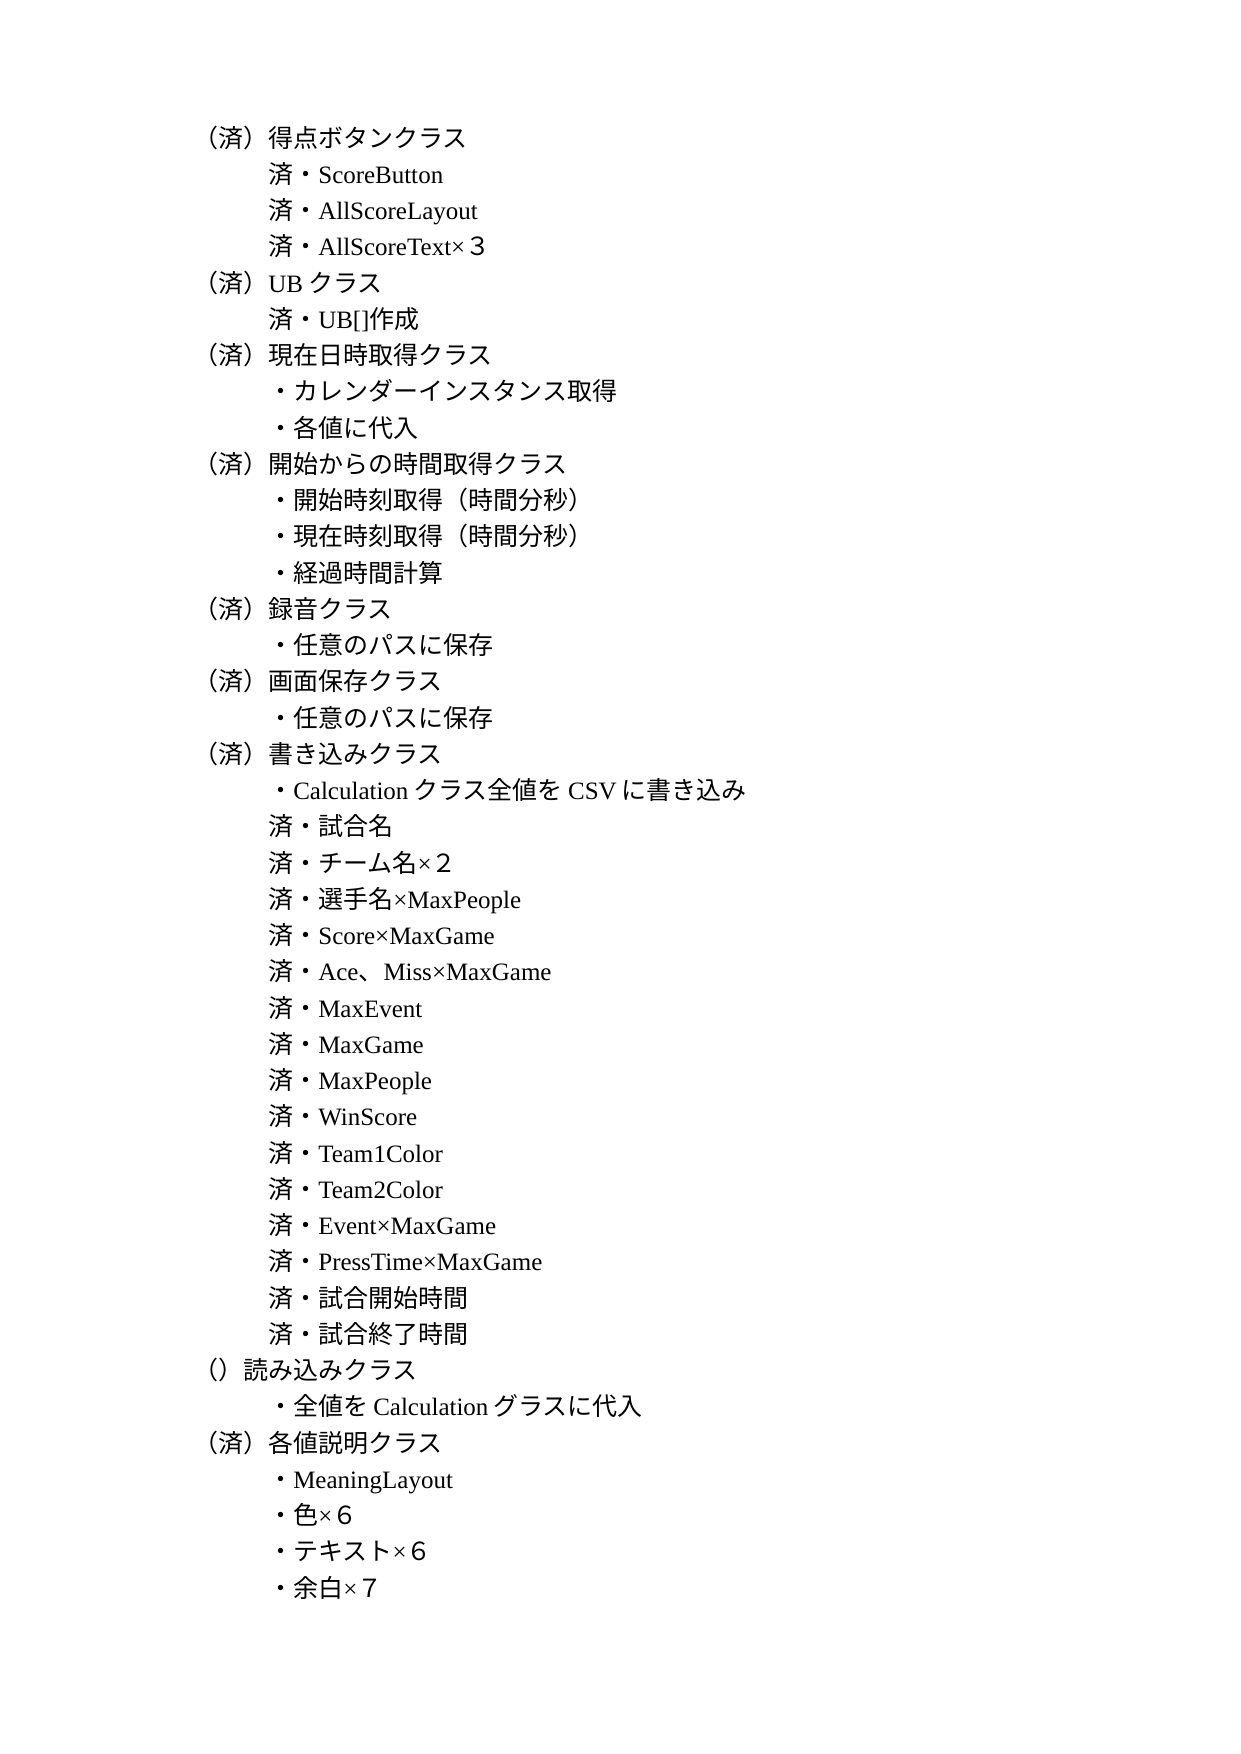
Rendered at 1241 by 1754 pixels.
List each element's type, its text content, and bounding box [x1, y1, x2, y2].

text 済・試合開始時間 [118, 1278, 1122, 1314]
text ・経過時間計算 [118, 553, 1122, 589]
text ・余白×７ [118, 1568, 1122, 1604]
text ・Calculationクラス全値をCSVに書き込み [118, 771, 1122, 807]
text 済・Team2Color [118, 1169, 1122, 1206]
text 済・AllScoreLayout [118, 191, 1122, 227]
text ・テキスト×６ [118, 1532, 1122, 1568]
text 済・選手名×MaxPeople [118, 879, 1122, 916]
text （済）得点ボタンクラス [118, 118, 1122, 154]
text 済・MaxPeople [118, 1061, 1122, 1097]
text ・全値をCalculationグラスに代入 [118, 1387, 1122, 1423]
text （済）UBクラス [118, 263, 1122, 299]
text ・MeaningLayout [118, 1459, 1122, 1496]
text 済・Team1Color [118, 1133, 1122, 1169]
text （済）各値説明クラス [118, 1423, 1122, 1459]
text 済・Ace、Miss×MaxGame [118, 952, 1122, 988]
text （）読み込みクラス [118, 1351, 1122, 1387]
text 済・UB[]作成 [118, 299, 1122, 336]
text 済・WinScore [118, 1097, 1122, 1133]
text 済・PressTime×MaxGame [118, 1242, 1122, 1278]
text （済）録音クラス [118, 589, 1122, 626]
text 済・ScoreButton [118, 154, 1122, 191]
text ・任意のパスに保存 [118, 698, 1122, 734]
text 済・チーム名×２ [118, 843, 1122, 879]
text （済）現在日時取得クラス [118, 336, 1122, 372]
text ・カレンダーインスタンス取得 [118, 372, 1122, 408]
text （済）画面保存クラス [118, 662, 1122, 698]
text 済・MaxGame [118, 1024, 1122, 1061]
text ・現在時刻取得（時間分秒） [118, 517, 1122, 553]
text （済）開始からの時間取得クラス [118, 444, 1122, 481]
text 済・試合終了時間 [118, 1314, 1122, 1351]
text ・開始時刻取得（時間分秒） [118, 481, 1122, 517]
text ・色×６ [118, 1496, 1122, 1532]
text 済・AllScoreText×３ [118, 227, 1122, 263]
text 済・試合名 [118, 807, 1122, 843]
text 済・MaxEvent [118, 988, 1122, 1024]
text （済）書き込みクラス [118, 734, 1122, 771]
text ・各値に代入 [118, 408, 1122, 444]
text ・任意のパスに保存 [118, 626, 1122, 662]
text 済・Event×MaxGame [118, 1206, 1122, 1242]
text 済・Score×MaxGame [118, 916, 1122, 952]
